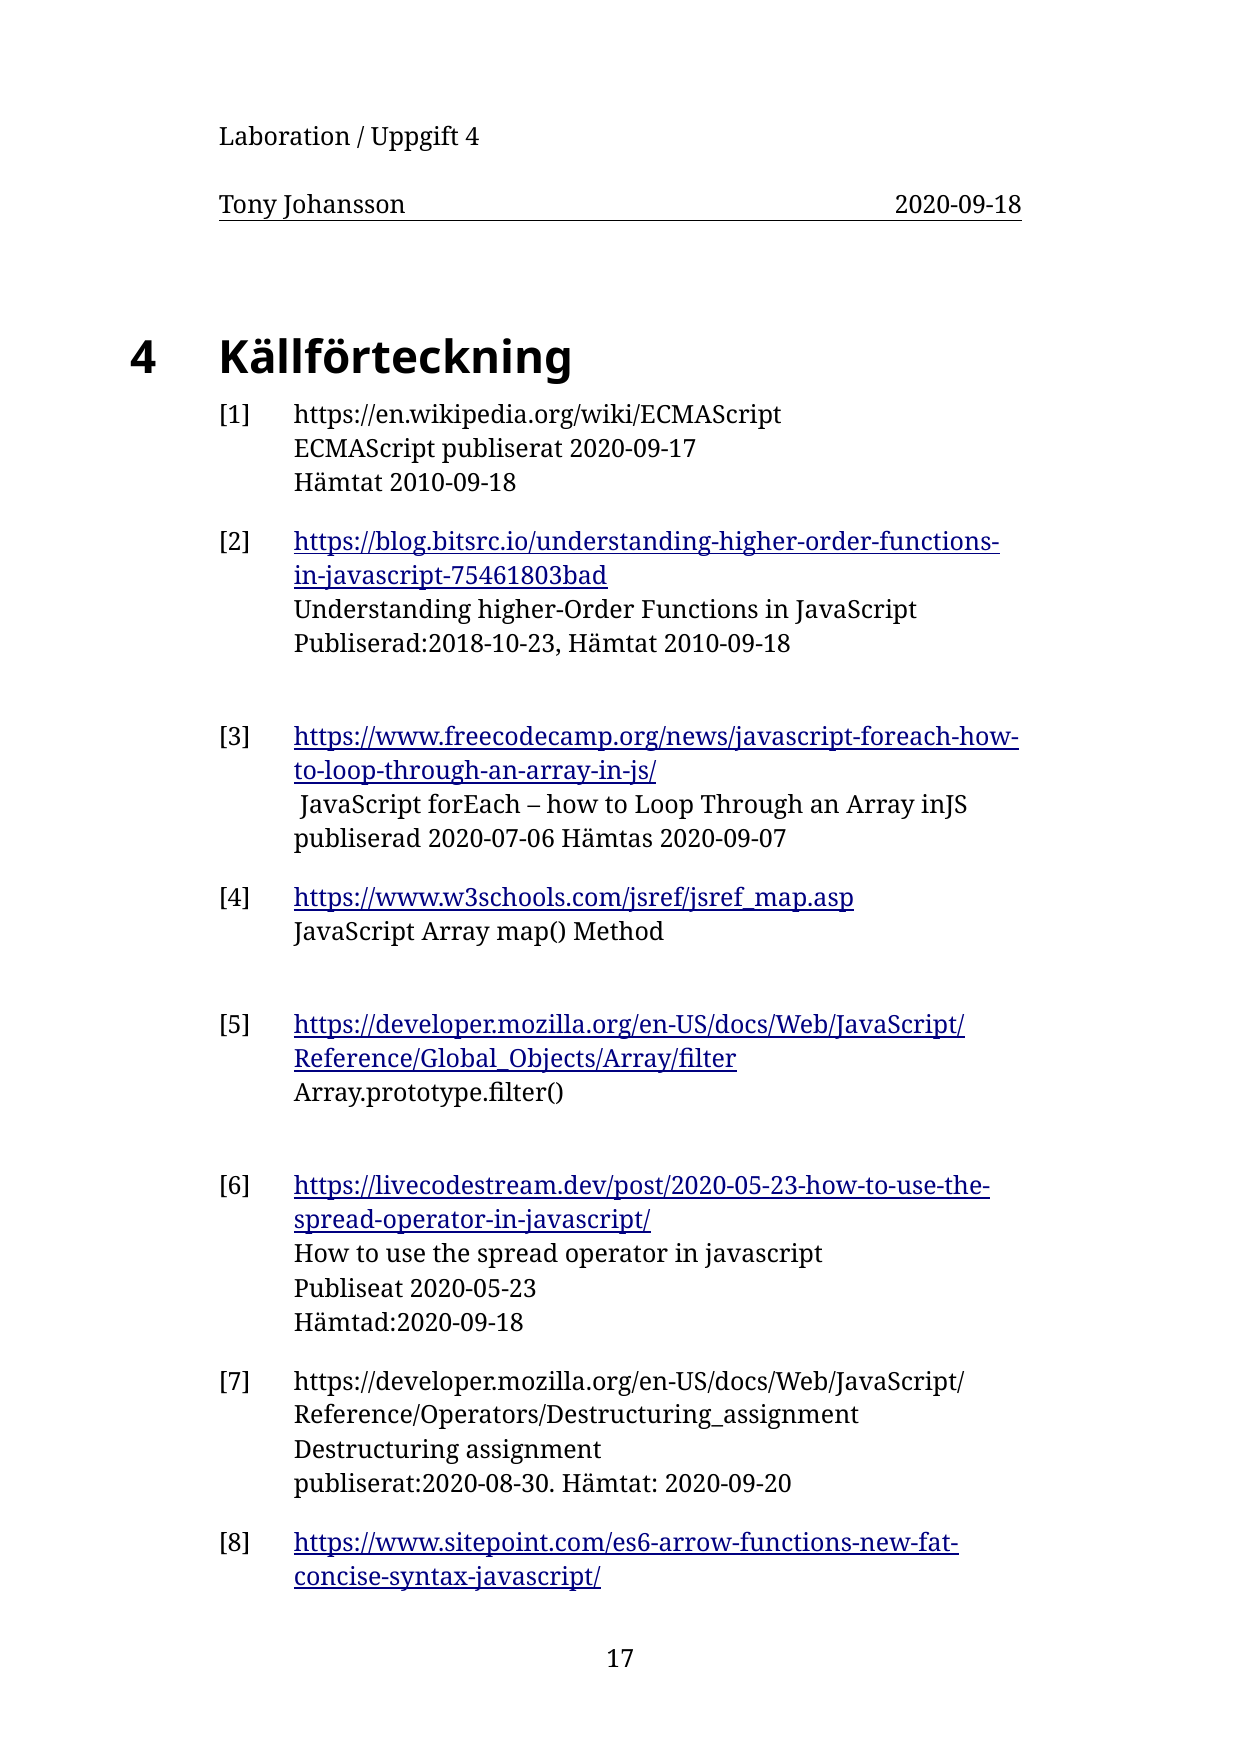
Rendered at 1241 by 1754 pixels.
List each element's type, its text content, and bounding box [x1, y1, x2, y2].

list https://www.freecodecamp.org/news/javascript-foreach-how-to-loop-through-an-array-in-js/ JavaScript forEach – how to Loop Through an Array inJS publiserad 2020-07-06 Hämtas 2020-09-07 [218, 719, 1022, 855]
subtitle Källförteckning [130, 325, 1022, 387]
list https://blog.bitsrc.io/understanding-higher-order-functions-in-javascript-75461803bad Understanding higher-Order Functions in JavaScript Publiserad:2018-10-23, Hämtat 2010-09-18 [218, 524, 1022, 694]
list https://developer.mozilla.org/en-US/docs/Web/JavaScript/Reference/Global_Objects/Array/filter Array.prototype.filter() [218, 1007, 1022, 1143]
list https://en.wikipedia.org/wiki/ECMAScript ECMAScript publiserat 2020-09-17 Hämtat 2010-09-18 [218, 397, 1022, 499]
list https://developer.mozilla.org/en-US/docs/Web/JavaScript/Reference/Operators/Destructuring_assignment Destructuring assignment publiserat:2020-08-30. Hämtat: 2020-09-20 [218, 1363, 1022, 1499]
list https://livecodestream.dev/post/2020-05-23-how-to-use-the-spread-operator-in-javascript/ How to use the spread operator in javascript Publiseat 2020-05-23 Hämtad:2020-09-18 [218, 1168, 1022, 1338]
list https://www.w3schools.com/jsref/jsref_map.asp JavaScript Array map() Method [218, 880, 1022, 982]
list https://www.sitepoint.com/es6-arrow-functions-new-fat-concise-syntax-javascript/ [218, 1524, 1022, 1592]
